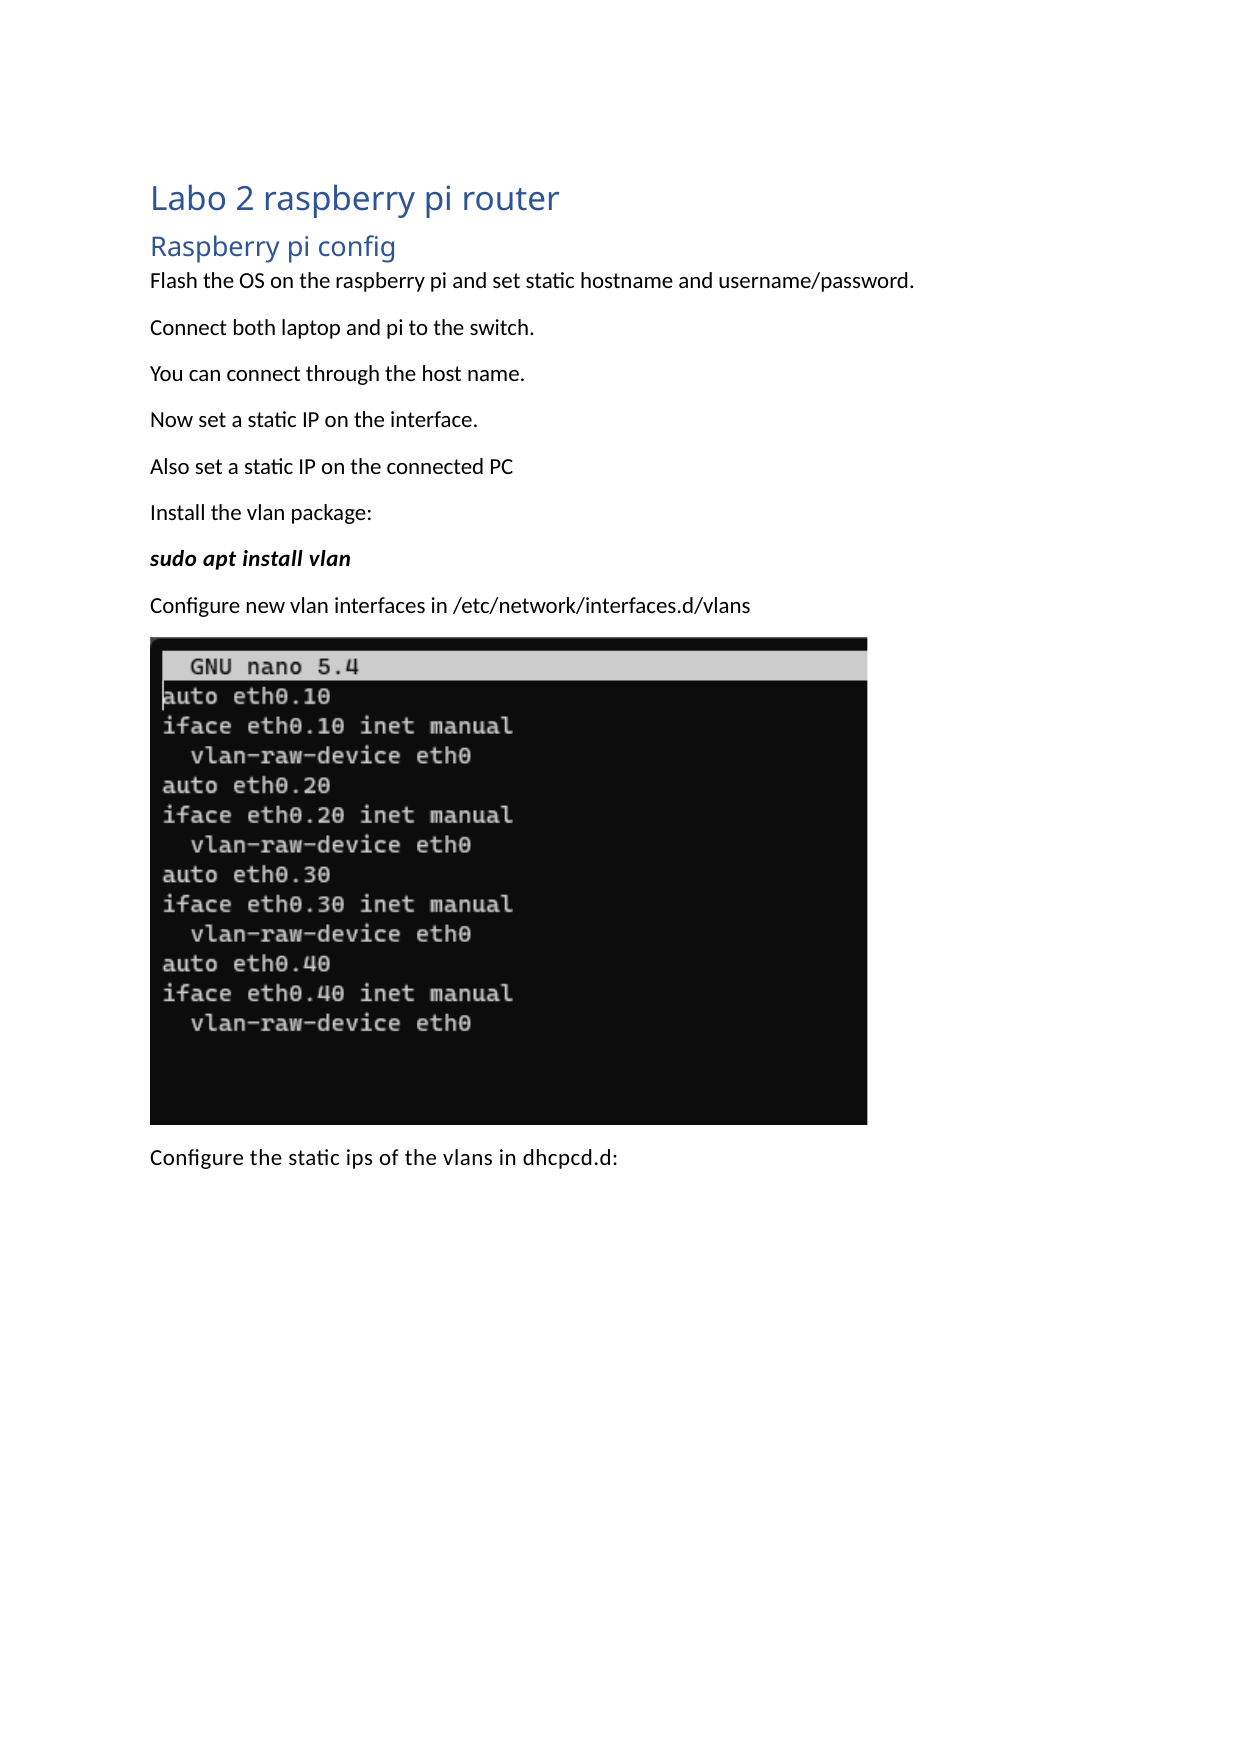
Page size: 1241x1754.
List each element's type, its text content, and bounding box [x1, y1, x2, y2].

text Configure new vlan interfaces in /etc/network/interfaces.d/vlans [150, 591, 1090, 619]
text sudo apt install vlan [150, 544, 1090, 572]
text Install the vlan package: [150, 498, 1090, 526]
text You can connect through the host name. [150, 359, 1090, 387]
text Also set a static IP on the connected PC [150, 452, 1090, 480]
text Now set a static IP on the interface. [150, 405, 1090, 433]
subtitle Labo 2 raspberry pi router [150, 175, 1090, 220]
text Configure the static ips of the vlans in dhcpcd.d: [150, 1143, 1090, 1171]
text Flash the OS on the raspberry pi and set static hostname and username/password. [150, 266, 1090, 294]
text Connect both laptop and pi to the switch. [150, 313, 1090, 341]
subtitle Raspberry pi config [150, 227, 1090, 264]
